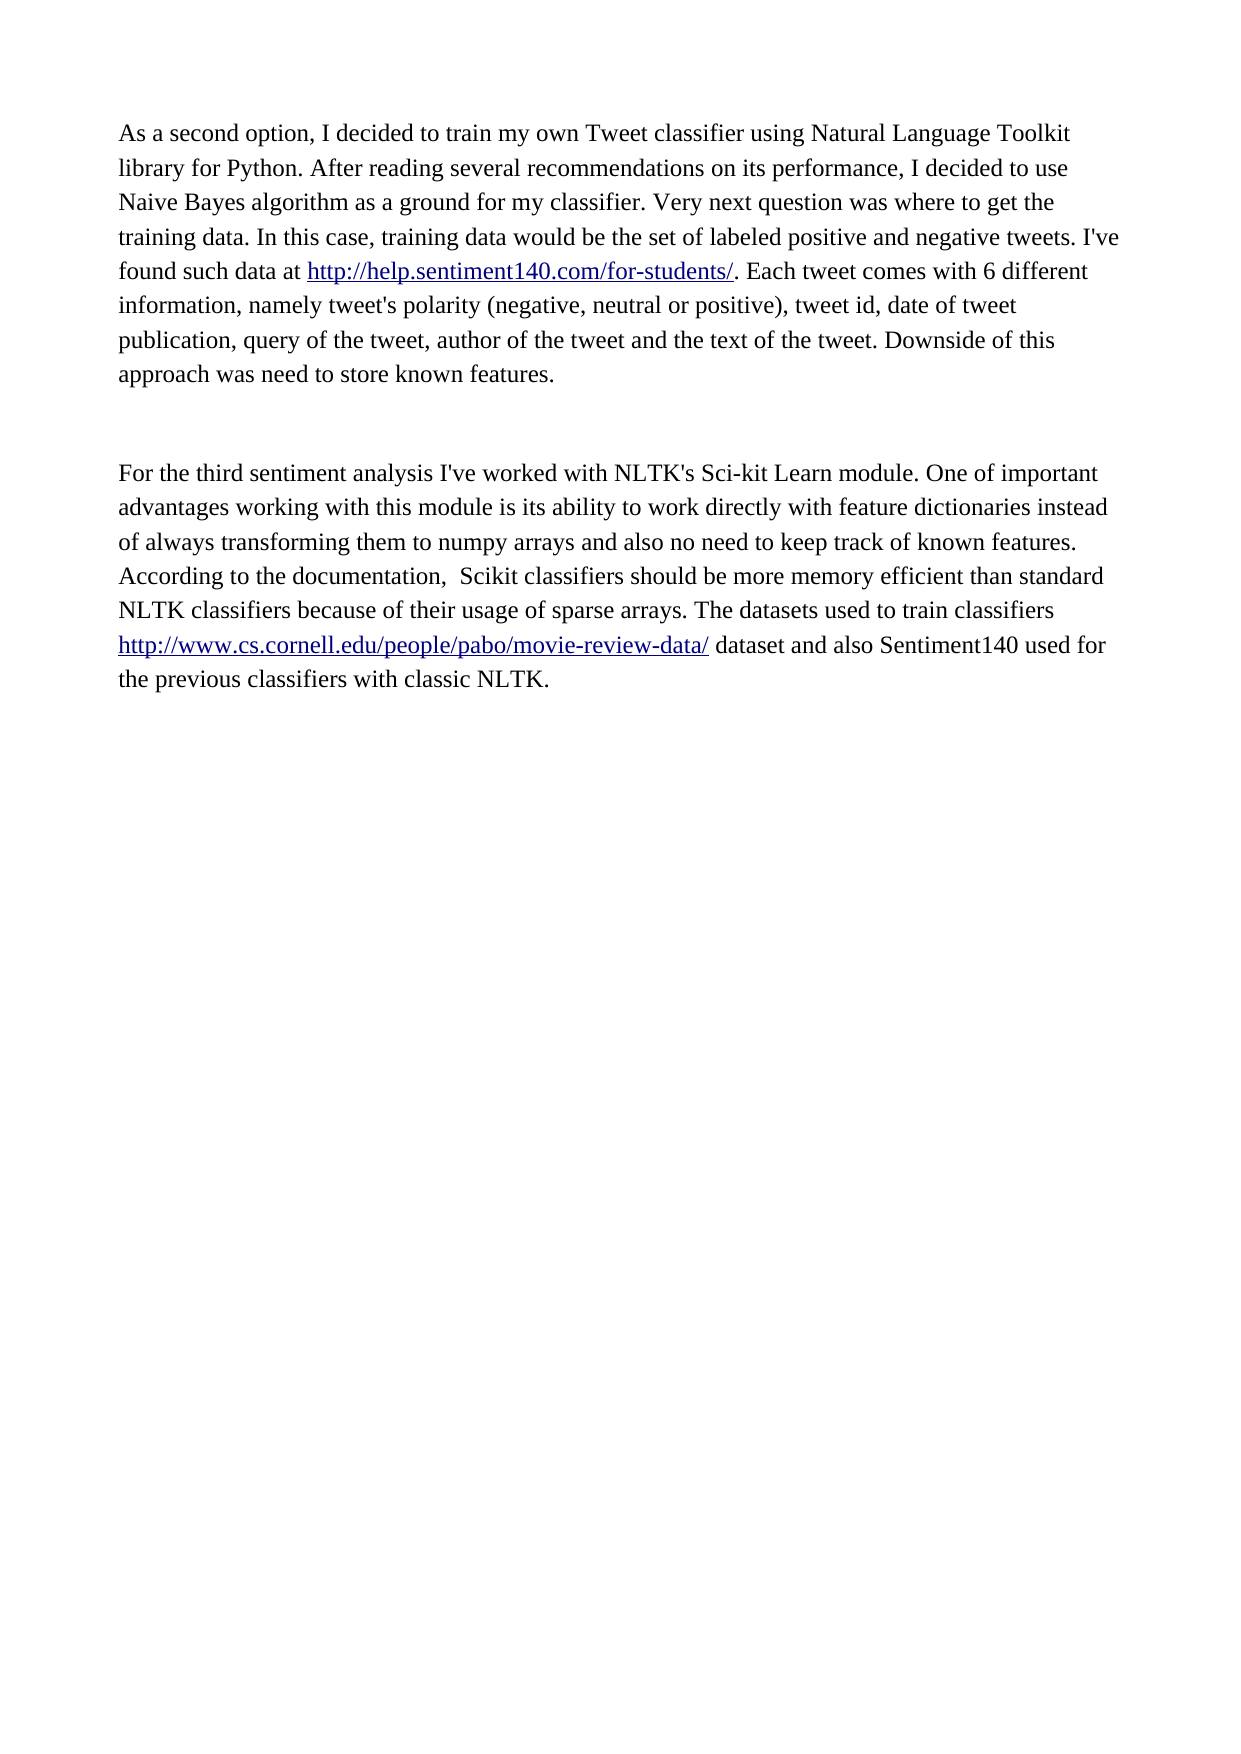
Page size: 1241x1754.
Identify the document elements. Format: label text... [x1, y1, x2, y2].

text As a second option, I decided to train my own Tweet classifier using Natural Language Toolkit library for Python. After reading several recommendations on its performance, I decided to use Naive Bayes algorithm as a ground for my classifier. Very next question was where to get the training data. In this case, training data would be the set of labeled positive and negative tweets. I've found such data at http://help.sentiment140.com/for-students/. Each tweet comes with 6 different information, namely tweet's polarity (negative, neutral or positive), tweet id, date of tweet publication, query of the tweet, author of the tweet and the text of the tweet. Downside of this approach was need to store known features. [118, 118, 1122, 388]
text For the third sentiment analysis I've worked with NLTK's Sci-kit Learn module. One of important advantages working with this module is its ability to work directly with feature dictionaries instead of always transforming them to numpy arrays and also no need to keep track of known features. According to the documentation, Scikit classifiers should be more memory efficient than standard NLTK classifiers because of their usage of sparse arrays. The datasets used to train classifiers http://www.cs.cornell.edu/people/pabo/movie-review-data/ dataset and also Sentiment140 used for the previous classifiers with classic NLTK. [118, 458, 1122, 693]
